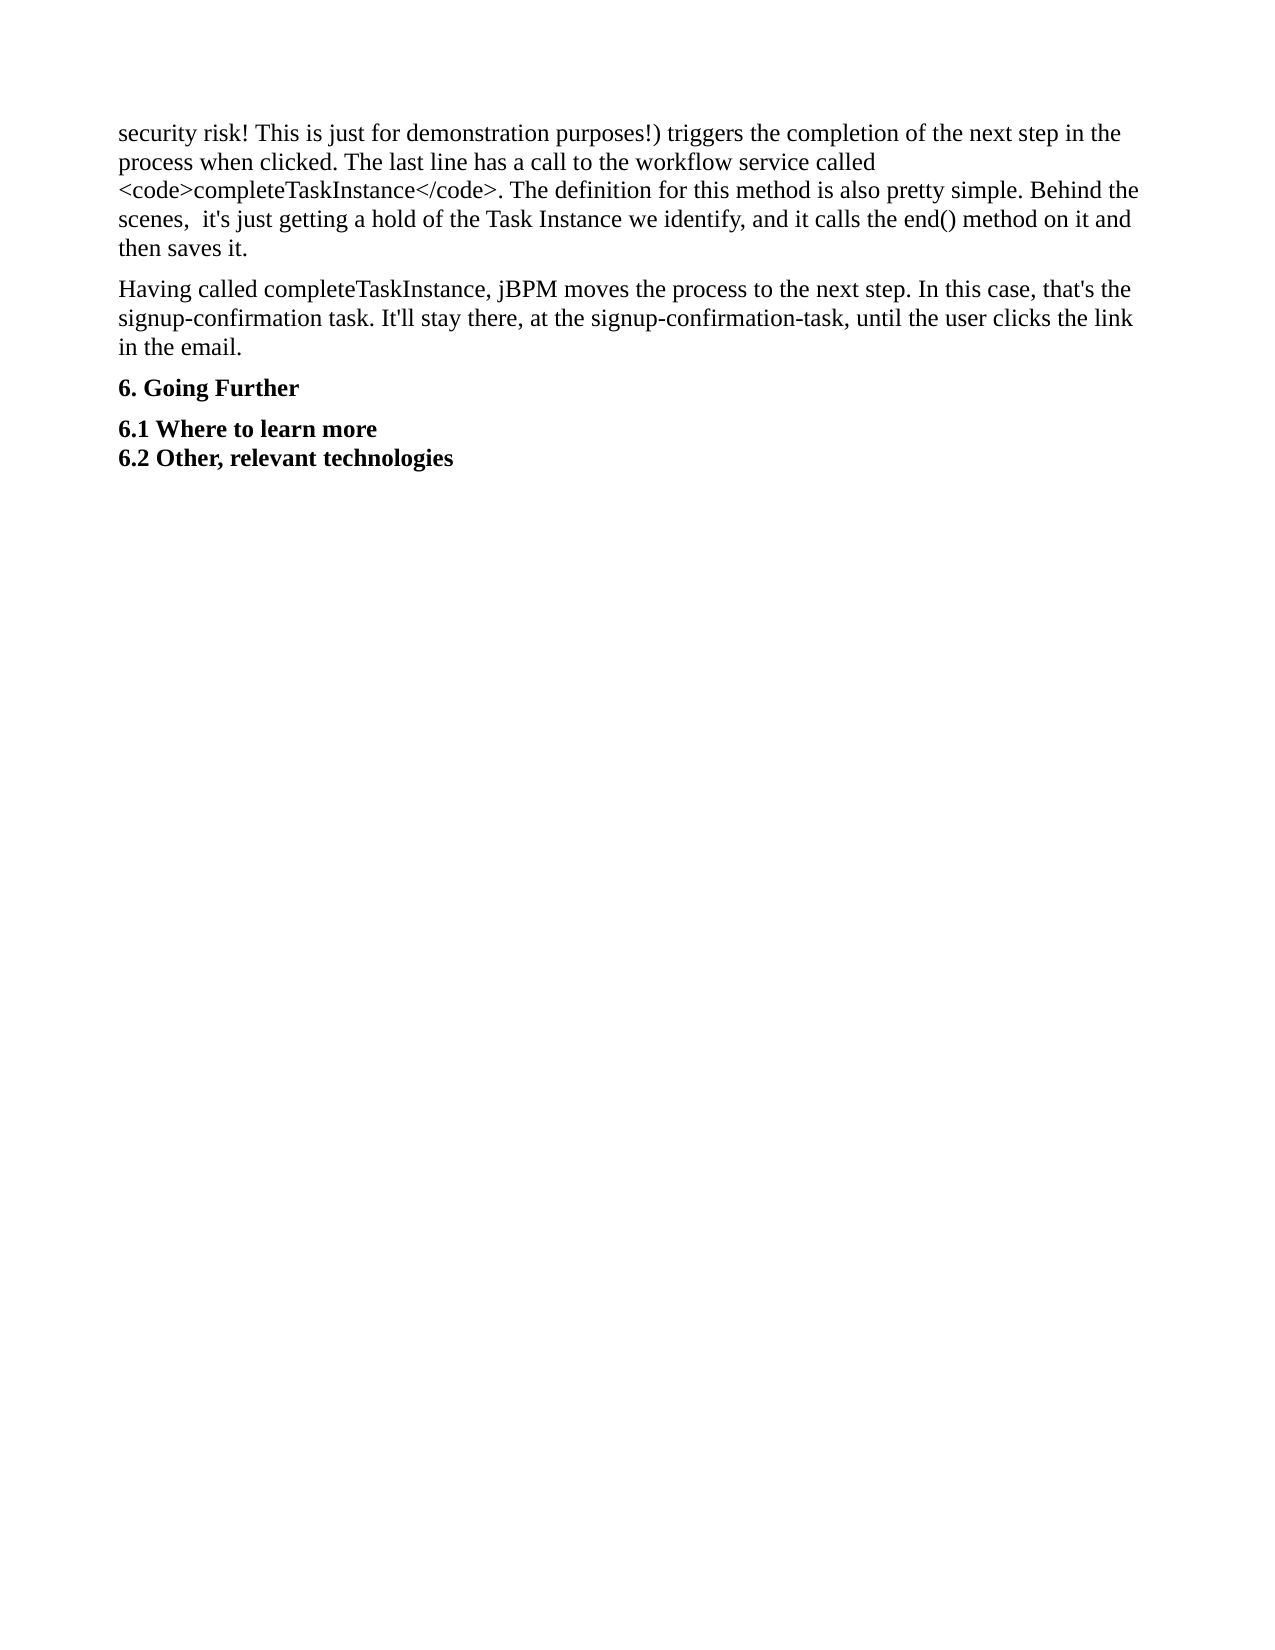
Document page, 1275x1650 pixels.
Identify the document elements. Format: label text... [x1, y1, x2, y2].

text security risk! This is just for demonstration purposes!) triggers the completion of the next step in the process when clicked. The last line has a call to the workflow service called <code>completeTaskInstance</code>. The definition for this method is also pretty simple. Behind the scenes, it's just getting a hold of the Task Instance we identify, and it calls the end() method on it and then saves it. [118, 118, 1157, 262]
text 6. Going Further [118, 373, 1157, 402]
text Having called completeTaskInstance, jBPM moves the process to the next step. In this case, that's the signup-confirmation task. It'll stay there, at the signup-confirmation-task, until the user clicks the link in the email. [118, 274, 1157, 361]
text 6.1 Where to learn more 6.2 Other, relevant technologies [118, 414, 1157, 472]
